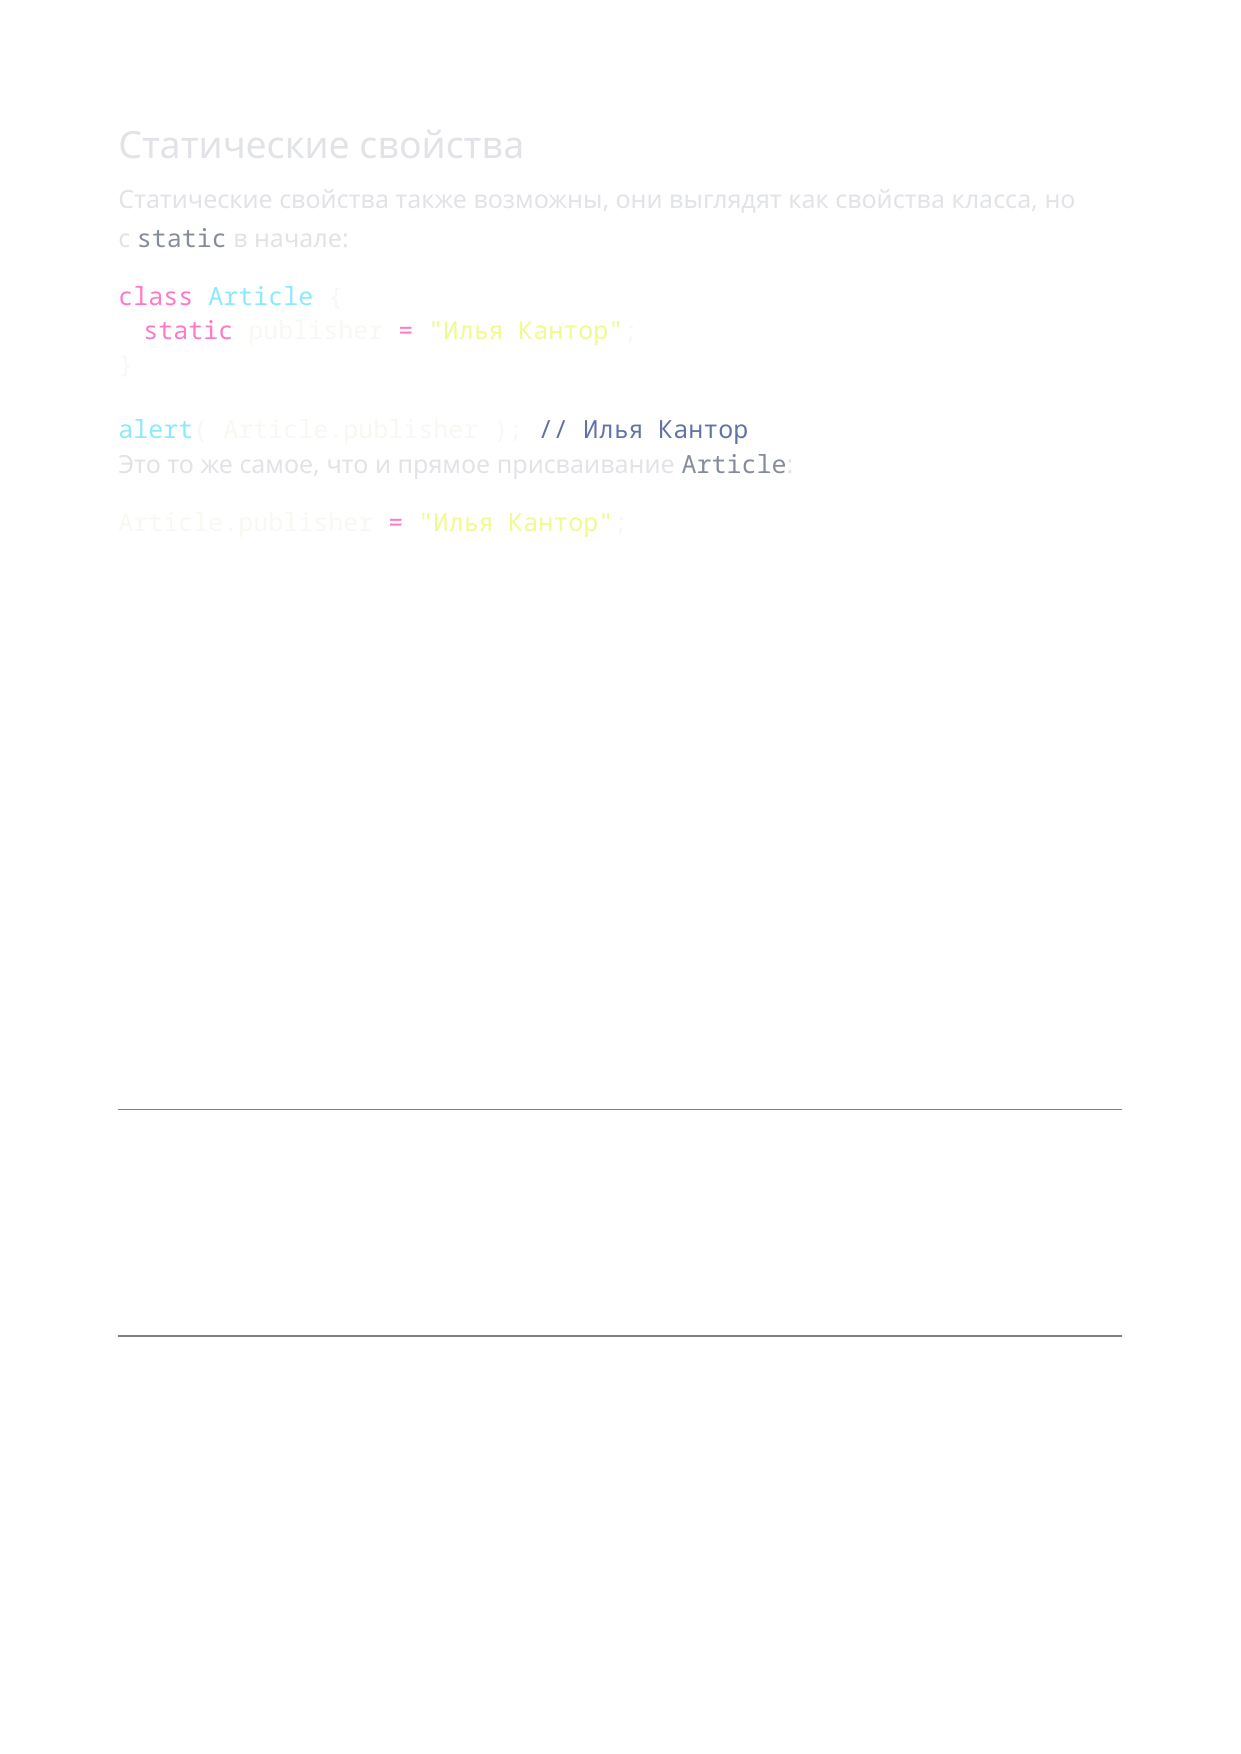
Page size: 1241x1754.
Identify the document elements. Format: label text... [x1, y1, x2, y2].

text Это ключ. [118, 1442, 1122, 1471]
text Это правило работает всегда. [118, 1273, 1122, 1302]
text И есть: [118, 810, 1122, 839]
text alert( Article.publisher ); // Илья Кантор [118, 412, 1122, 446]
text } [118, 757, 1122, 781]
text Article.publisher = "Илья Кантор"; [118, 504, 1122, 538]
text Статические свойства также возможны, они выглядят как свойства класса, но с static в начале: [118, 182, 1122, 255]
subtitle 3️⃣ Класс — это объект [118, 1386, 1122, 1429]
text Есть: [118, 615, 1122, 643]
text static compare(a, b) { [118, 686, 1122, 709]
subtitle 1️⃣ Что мы видим в коде [118, 559, 1122, 602]
subtitle 2️⃣ Самое главное правило JavaScript [118, 1159, 1122, 1203]
text class Rabbit extends Animal {} [118, 858, 1122, 881]
subtitle Статические свойства [118, 118, 1122, 169]
text Если у объекта нет свойства — JavaScript ищет его у "родителя". [177, 1215, 1063, 1244]
text static publisher = "Илья Кантор"; [118, 313, 1122, 347]
text ❓ Почему? Мы же не писали compare в Rabbit. [118, 1011, 1122, 1075]
text class Animal { [118, 662, 1122, 686]
text И внезапно это работает: [118, 911, 1122, 939]
text На самом деле: [118, 1542, 1122, 1571]
text Rabbit.compare [118, 958, 1122, 982]
text } [118, 733, 1122, 757]
list Animal — это функция [162, 1590, 1122, 1621]
text } [118, 347, 1122, 381]
text return a.speed - b.speed; [118, 709, 1122, 733]
text Это то же самое, что и прямое присваивание Article: [118, 446, 1122, 480]
text class Article { [118, 279, 1122, 313]
text class Animal {} [118, 1489, 1122, 1513]
